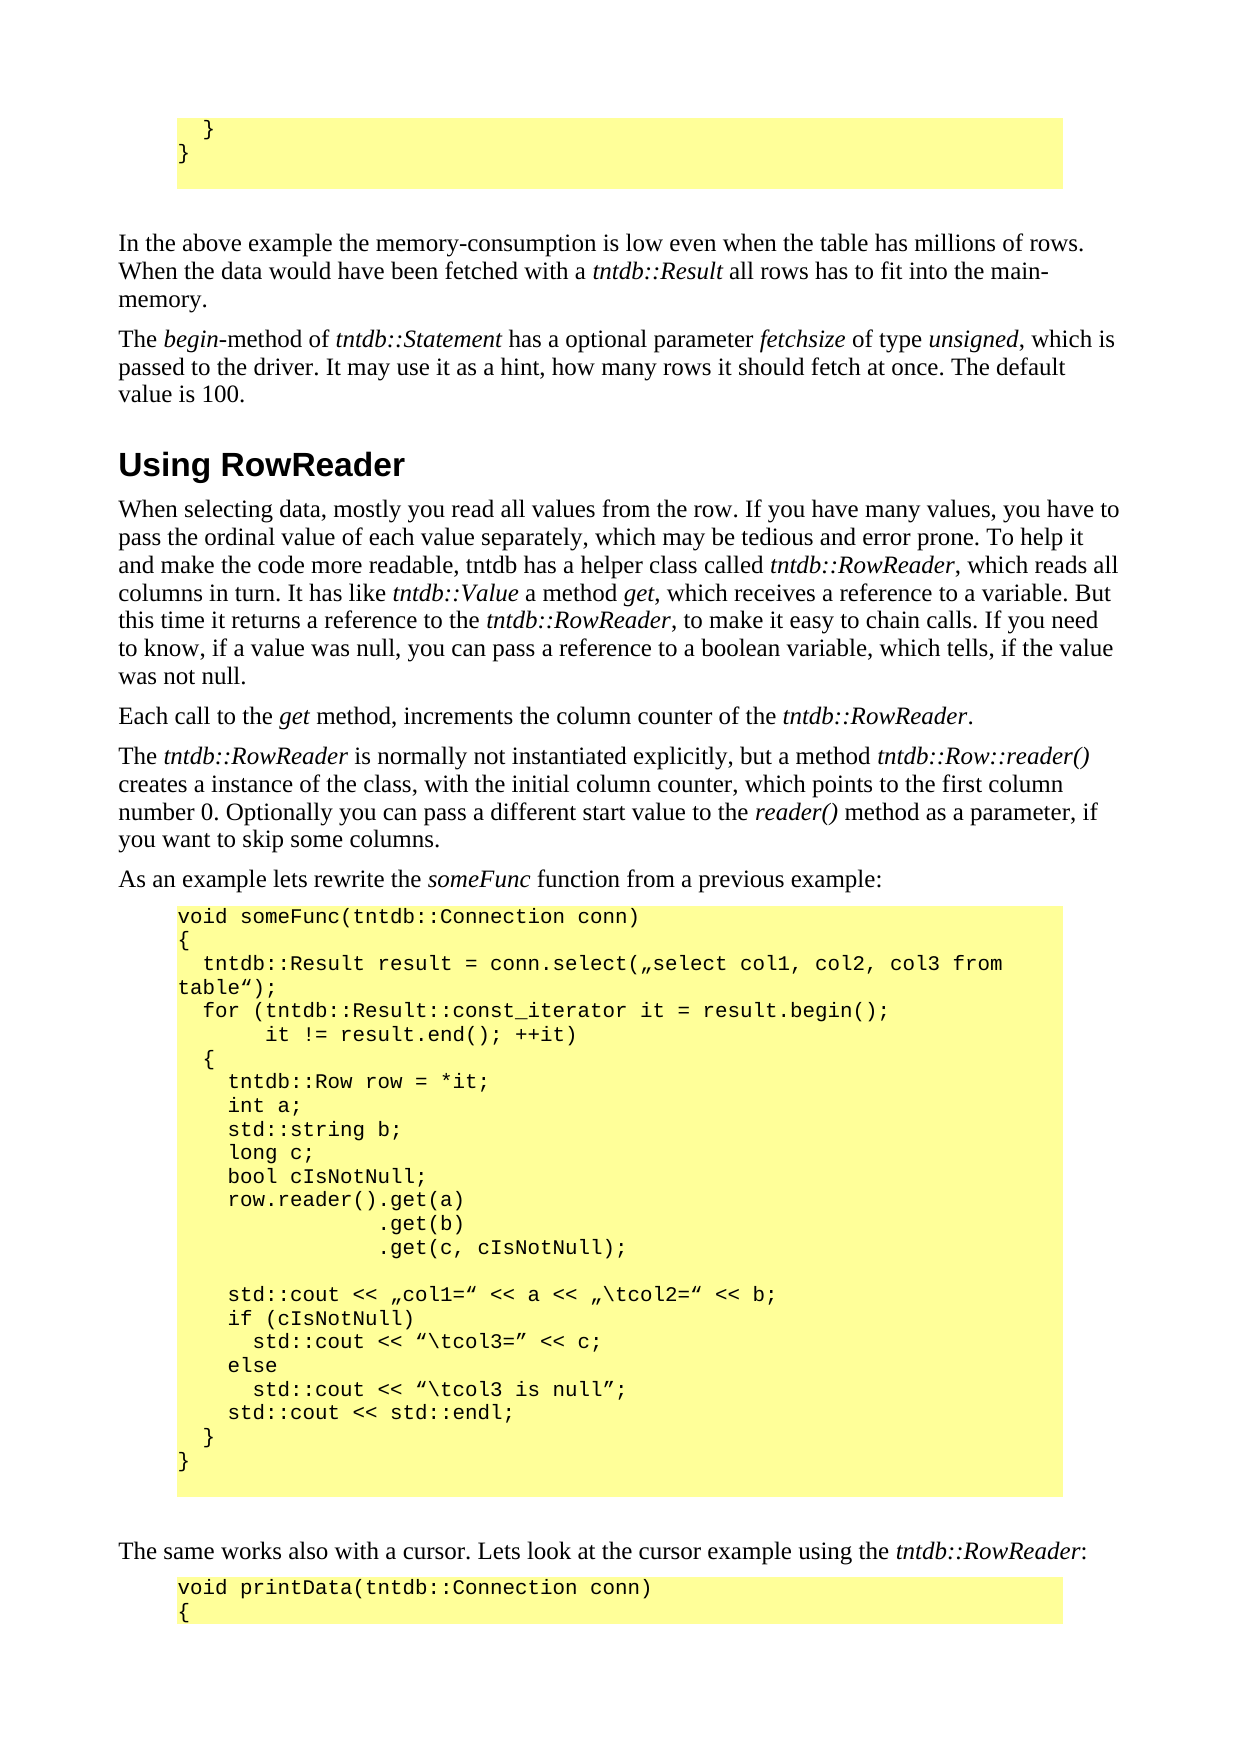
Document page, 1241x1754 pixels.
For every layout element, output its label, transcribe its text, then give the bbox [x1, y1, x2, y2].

text .get(c, cIsNotNull); [177, 1237, 1063, 1260]
text In the above example the memory-consumption is low even when the table has millions of rows. When the data would have been fetched with a tntdb::Result all rows has to fit into the main-memory. [118, 229, 1122, 312]
text void printData(tntdb::Connection conn) [177, 1577, 1063, 1601]
text std::cout << „col1=“ << a << „\tcol2=“ << b; [177, 1284, 1063, 1308]
text row.reader().get(a) [177, 1189, 1063, 1213]
text The tntdb::RowReader is normally not instantiated explicitly, but a method tntdb::Row::reader() creates a instance of the class, with the initial column counter, which points to the first column number 0. Optionally you can pass a different start value to the reader() method as a parameter, if you want to skip some columns. [118, 742, 1122, 853]
text { [177, 1601, 1063, 1624]
text std::cout << std::endl; [177, 1402, 1063, 1426]
text else [177, 1355, 1063, 1379]
text int a; [177, 1095, 1063, 1118]
text tntdb::Row row = *it; [177, 1071, 1063, 1095]
text The same works also with a cursor. Lets look at the cursor example using the tntdb::RowReader: [118, 1537, 1122, 1565]
text The begin-method of tntdb::Statement has a optional parameter fetchsize of type unsigned, which is passed to the driver. It may use it as a hint, how many rows it should fetch at once. The default value is 100. [118, 325, 1122, 408]
text When selecting data, mostly you read all values from the row. If you have many values, you have to pass the ordinal value of each value separately, which may be tedious and error prone. To help it and make the code more readable, tntdb has a helper class called tntdb::RowReader, which reads all columns in turn. It has like tntdb::Value a method get, which receives a reference to a variable. But this time it returns a reference to the tntdb::RowReader, to make it easy to chain calls. If you need to know, if a value was null, you can pass a reference to a boolean variable, which tells, if the value was not null. [118, 496, 1122, 689]
text bool cIsNotNull; [177, 1166, 1063, 1189]
text if (cIsNotNull) [177, 1308, 1063, 1331]
text Each call to the get method, increments the column counter of the tntdb::RowReader. [118, 702, 1122, 730]
text for (tntdb::Result::const_iterator it = result.begin(); [177, 1000, 1063, 1024]
text } [177, 1426, 1063, 1449]
text std::cout << “\tcol3=” << c; [177, 1331, 1063, 1355]
text } [177, 1449, 1063, 1473]
text it != result.end(); ++it) [177, 1024, 1063, 1048]
text } [177, 118, 1063, 142]
text long c; [177, 1142, 1063, 1166]
text { [177, 1048, 1063, 1071]
subtitle Using RowReader [118, 446, 1122, 483]
text } [177, 142, 1063, 165]
text tntdb::Result result = conn.select(„select col1, col2, col3 from table“); [177, 953, 1063, 1000]
text std::cout << “\tcol3 is null”; [177, 1379, 1063, 1402]
text .get(b) [177, 1213, 1063, 1237]
text { [177, 929, 1063, 953]
text As an example lets rewrite the someFunc function from a previous example: [118, 866, 1122, 893]
text std::string b; [177, 1118, 1063, 1142]
text void someFunc(tntdb::Connection conn) [177, 906, 1063, 929]
